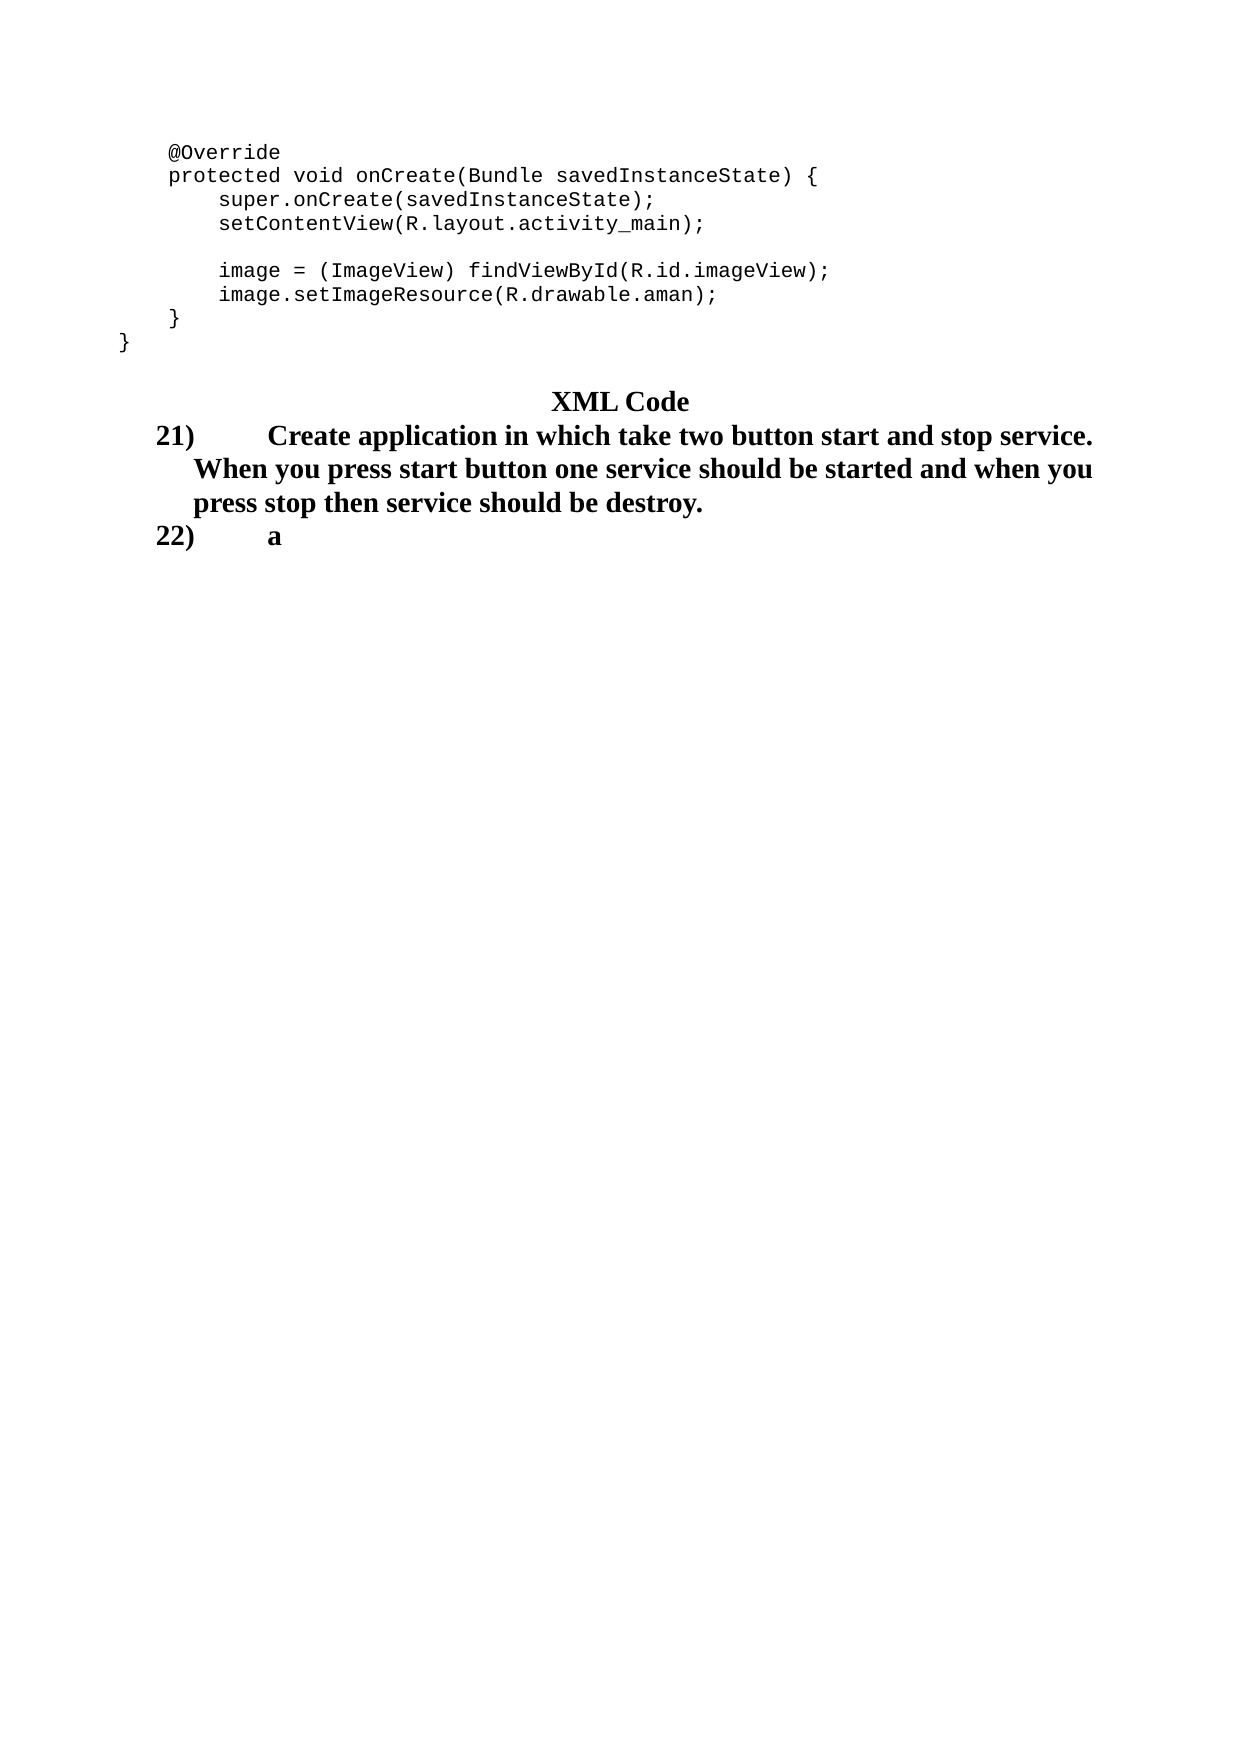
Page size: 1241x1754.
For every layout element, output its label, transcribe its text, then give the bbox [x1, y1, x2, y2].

text protected void onCreate(Bundle savedInstanceState) { [118, 165, 1122, 189]
text @Override [118, 142, 1122, 165]
text } [118, 307, 1122, 331]
text image = (ImageView) findViewById(R.id.imageView); [118, 260, 1122, 284]
text image.setImageResource(R.drawable.aman); [118, 284, 1122, 307]
text } [118, 331, 1122, 354]
text XML Code [118, 384, 1122, 418]
list a [156, 518, 1122, 552]
text super.onCreate(savedInstanceState); [118, 189, 1122, 213]
list Create application in which take two button start and stop service. When you press start button one service should be started and when you press stop then service should be destroy. [156, 418, 1122, 518]
text setContentView(R.layout.activity_main); [118, 213, 1122, 236]
